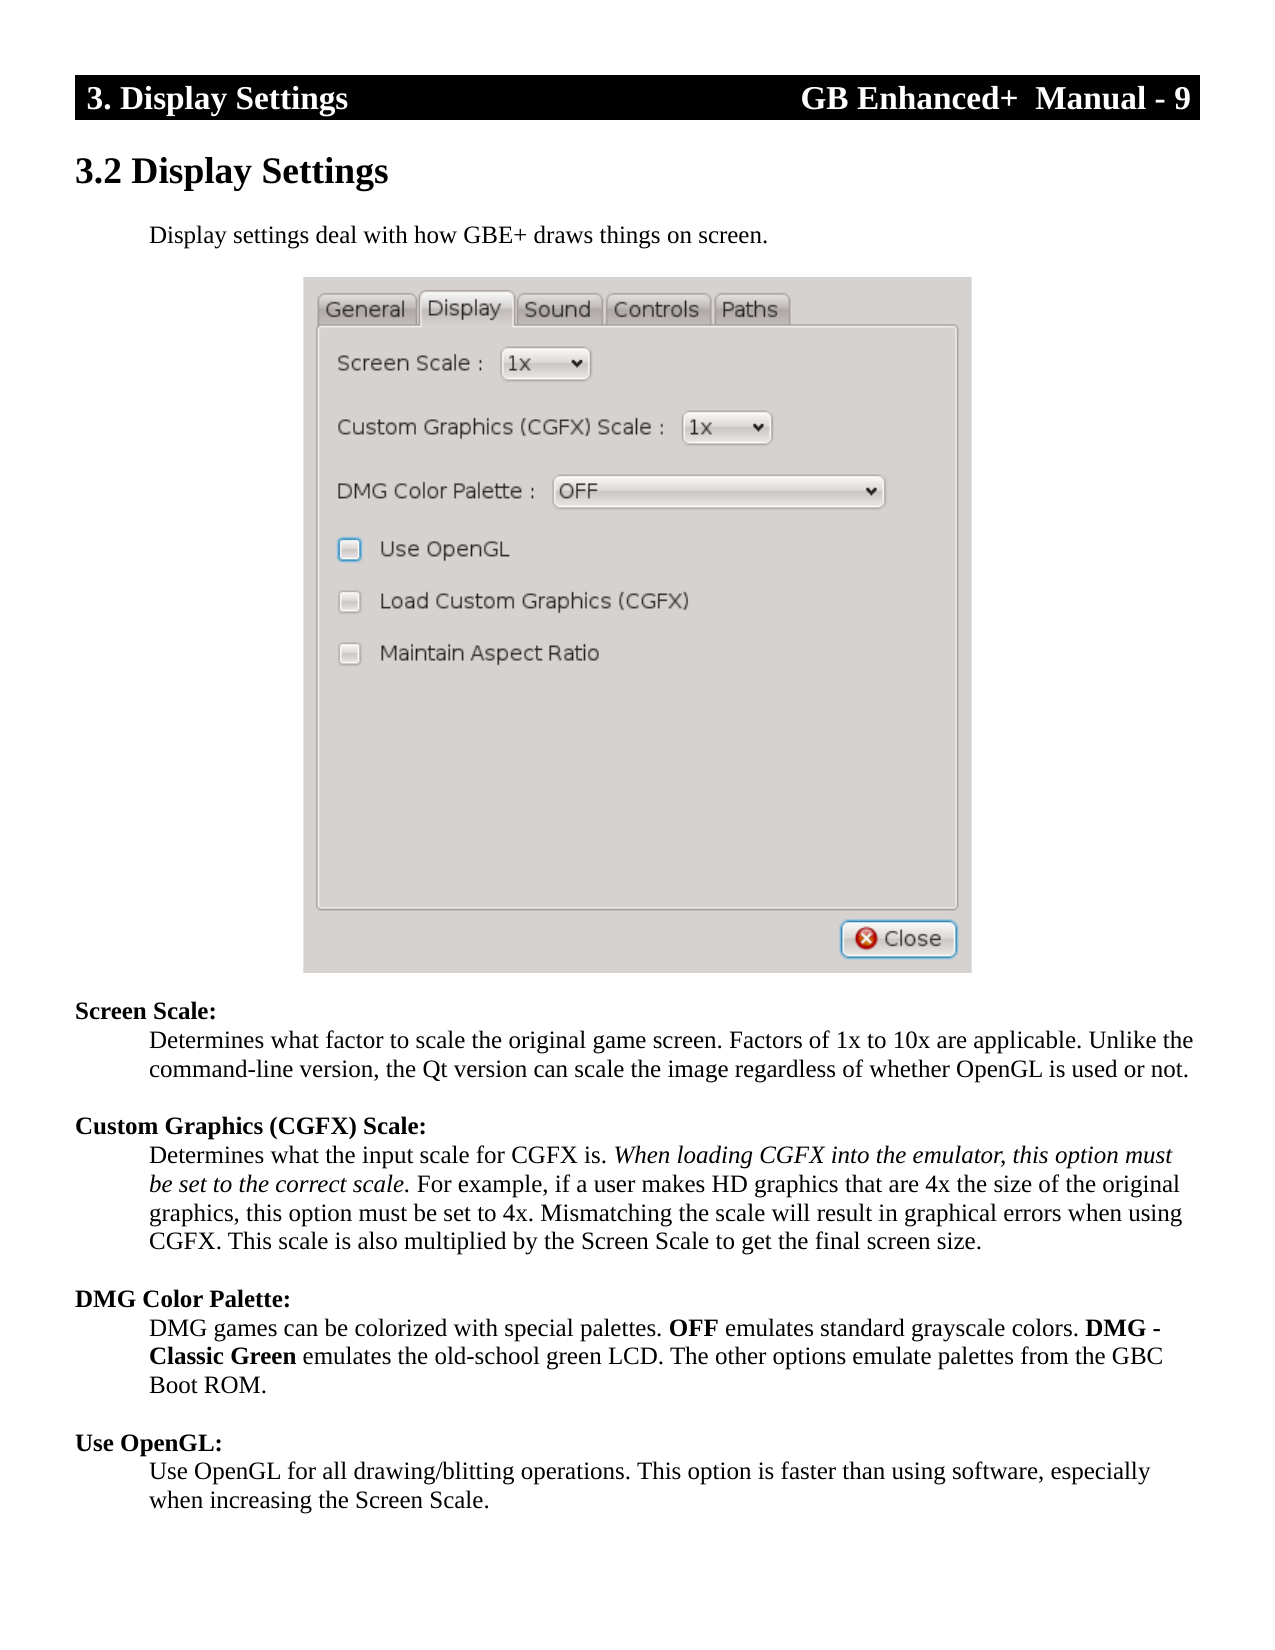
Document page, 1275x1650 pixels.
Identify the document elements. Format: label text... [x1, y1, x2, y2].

text 3. Display Settings GB Enhanced+ Manual - 9 [75, 75, 1200, 119]
text 3.2 Display Settings [75, 148, 1200, 191]
text Display settings deal with how GBE+ draws things on screen. [75, 220, 1200, 249]
text DMG games can be colorized with special palettes. OFF emulates standard grayscale colors. DMG - Classic Green emulates the old-school green LCD. The other options emulate palettes from the GBC Boot ROM. [75, 1313, 1200, 1399]
text Determines what the input scale for CGFX is. When loading CGFX into the emulator, this option must be set to the correct scale. For example, if a user makes HD graphics that are 4x the size of the original graphics, this option must be set to 4x. Mismatching the scale will result in graphical errors when using CGFX. This scale is also multiplied by the Screen Scale to get the final screen size. [75, 1140, 1200, 1255]
text Use OpenGL for all drawing/blitting operations. This option is faster than using software, especially when increasing the Screen Scale. [75, 1456, 1200, 1514]
text Determines what factor to scale the original game screen. Factors of 1x to 10x are applicable. Unlike the command-line version, the Qt version can scale the image regardless of whether OpenGL is used or not. [75, 1025, 1200, 1083]
text DMG Color Palette: [75, 1284, 1200, 1313]
picture [303, 277, 972, 973]
text Use OpenGL: [75, 1428, 1200, 1456]
text Screen Scale: [75, 996, 1200, 1025]
text Custom Graphics (CGFX) Scale: [75, 1111, 1200, 1140]
